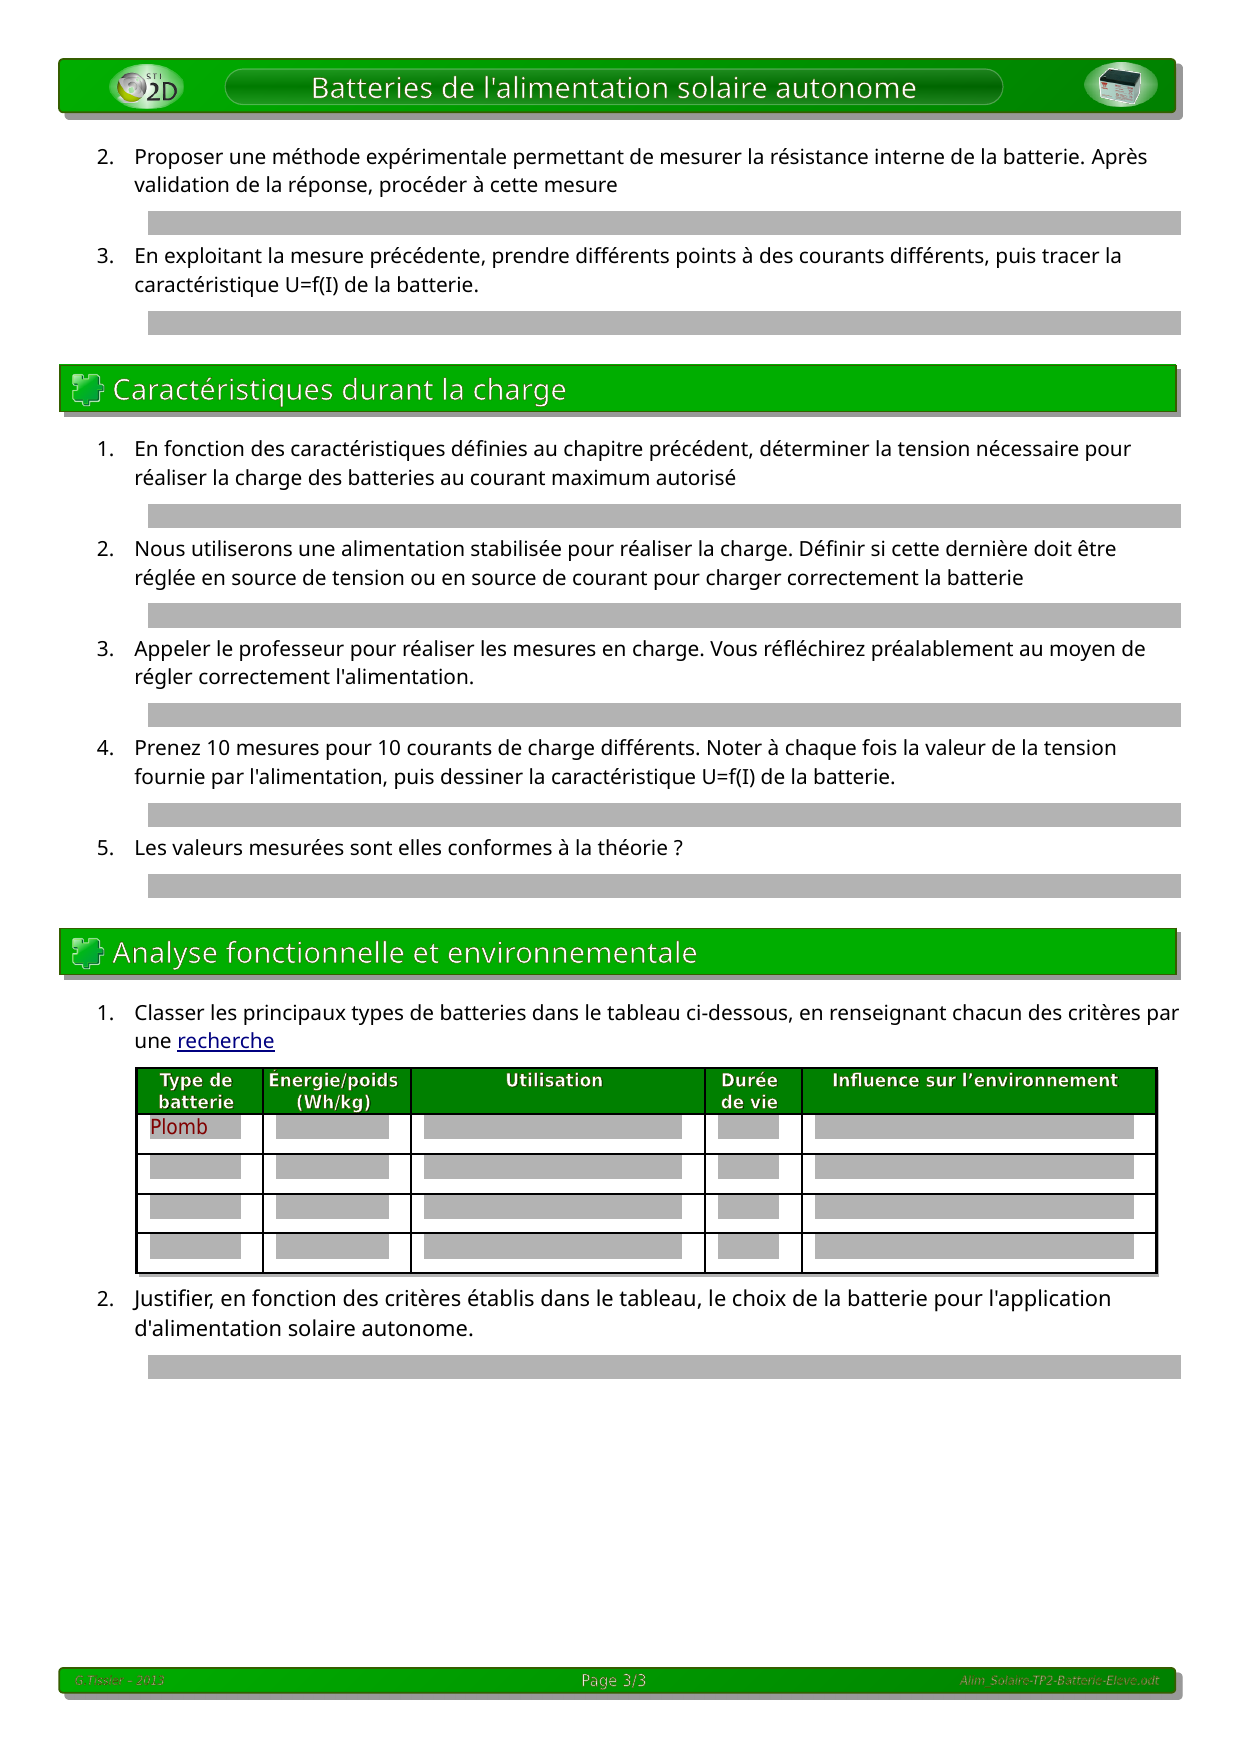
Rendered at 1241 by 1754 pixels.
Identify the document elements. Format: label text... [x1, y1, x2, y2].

table_header Durée de vie [706, 1069, 801, 1113]
list Prenez 10 mesures pour 10 courants de charge différents. Noter à chaque fois la valeur de la tension fournie par l'alimentation, puis dessiner la caractéristique U=f(I) de la batterie. [97, 733, 1181, 790]
list Les valeurs mesurées sont elles conformes à la théorie ? [97, 833, 1181, 861]
table_header Influence sur l’environnement [803, 1069, 1155, 1113]
picture [70, 372, 105, 407]
list Proposer une méthode expérimentale permettant de mesurer la résistance interne de la batterie. Après validation de la réponse, procéder à cette mesure [97, 142, 1181, 199]
table_cell [264, 1115, 410, 1153]
table_cell [706, 1234, 801, 1272]
list Appeler le professeur pour réaliser les mesures en charge. Vous réfléchirez préalablement au moyen de régler correctement l'alimentation. [97, 634, 1181, 691]
subtitle Analyse fonctionnelle et environnementale [61, 929, 1175, 974]
table_cell [138, 1195, 262, 1232]
table_cell [138, 1155, 262, 1192]
table_cell [803, 1115, 1155, 1153]
table_cell [264, 1155, 410, 1192]
table_cell [706, 1155, 801, 1192]
list En fonction des caractéristiques définies au chapitre précédent, déterminer la tension nécessaire pour réaliser la charge des batteries au courant maximum autorisé [97, 434, 1181, 491]
picture [109, 64, 184, 109]
table_header Utilisation [412, 1069, 704, 1113]
table_cell [803, 1155, 1155, 1192]
table_cell [706, 1115, 801, 1153]
table_cell [138, 1234, 262, 1272]
table_cell [412, 1155, 704, 1192]
list Nous utiliserons une alimentation stabilisée pour réaliser la charge. Définir si cette dernière doit être réglée en source de tension ou en source de courant pour charger correctement la batterie [97, 534, 1181, 591]
table_cell [264, 1195, 410, 1232]
table_header Type de batterie [138, 1069, 262, 1113]
table_cell [706, 1195, 801, 1232]
table_cell [264, 1234, 410, 1272]
list Justifier, en fonction des critères établis dans le tableau, le choix de la batterie pour l'application d'alimentation solaire autonome. [97, 1283, 1181, 1343]
picture [1084, 62, 1158, 107]
table_cell Plomb [138, 1115, 262, 1153]
list En exploitant la mesure précédente, prendre différents points à des courants différents, puis tracer la caractéristique U=f(I) de la batterie. [97, 241, 1181, 298]
table_header Énergie/poids (Wh/kg) [264, 1069, 410, 1113]
table_cell [803, 1195, 1155, 1232]
table_cell [412, 1234, 704, 1272]
list Classer les principaux types de batteries dans le tableau ci-dessous, en renseignant chacun des critères par une recherche [97, 998, 1181, 1054]
table_cell [412, 1115, 704, 1153]
subtitle Caractéristiques durant la charge [61, 366, 1175, 411]
picture [70, 936, 105, 970]
table_cell [412, 1195, 704, 1232]
table_cell [803, 1234, 1155, 1272]
